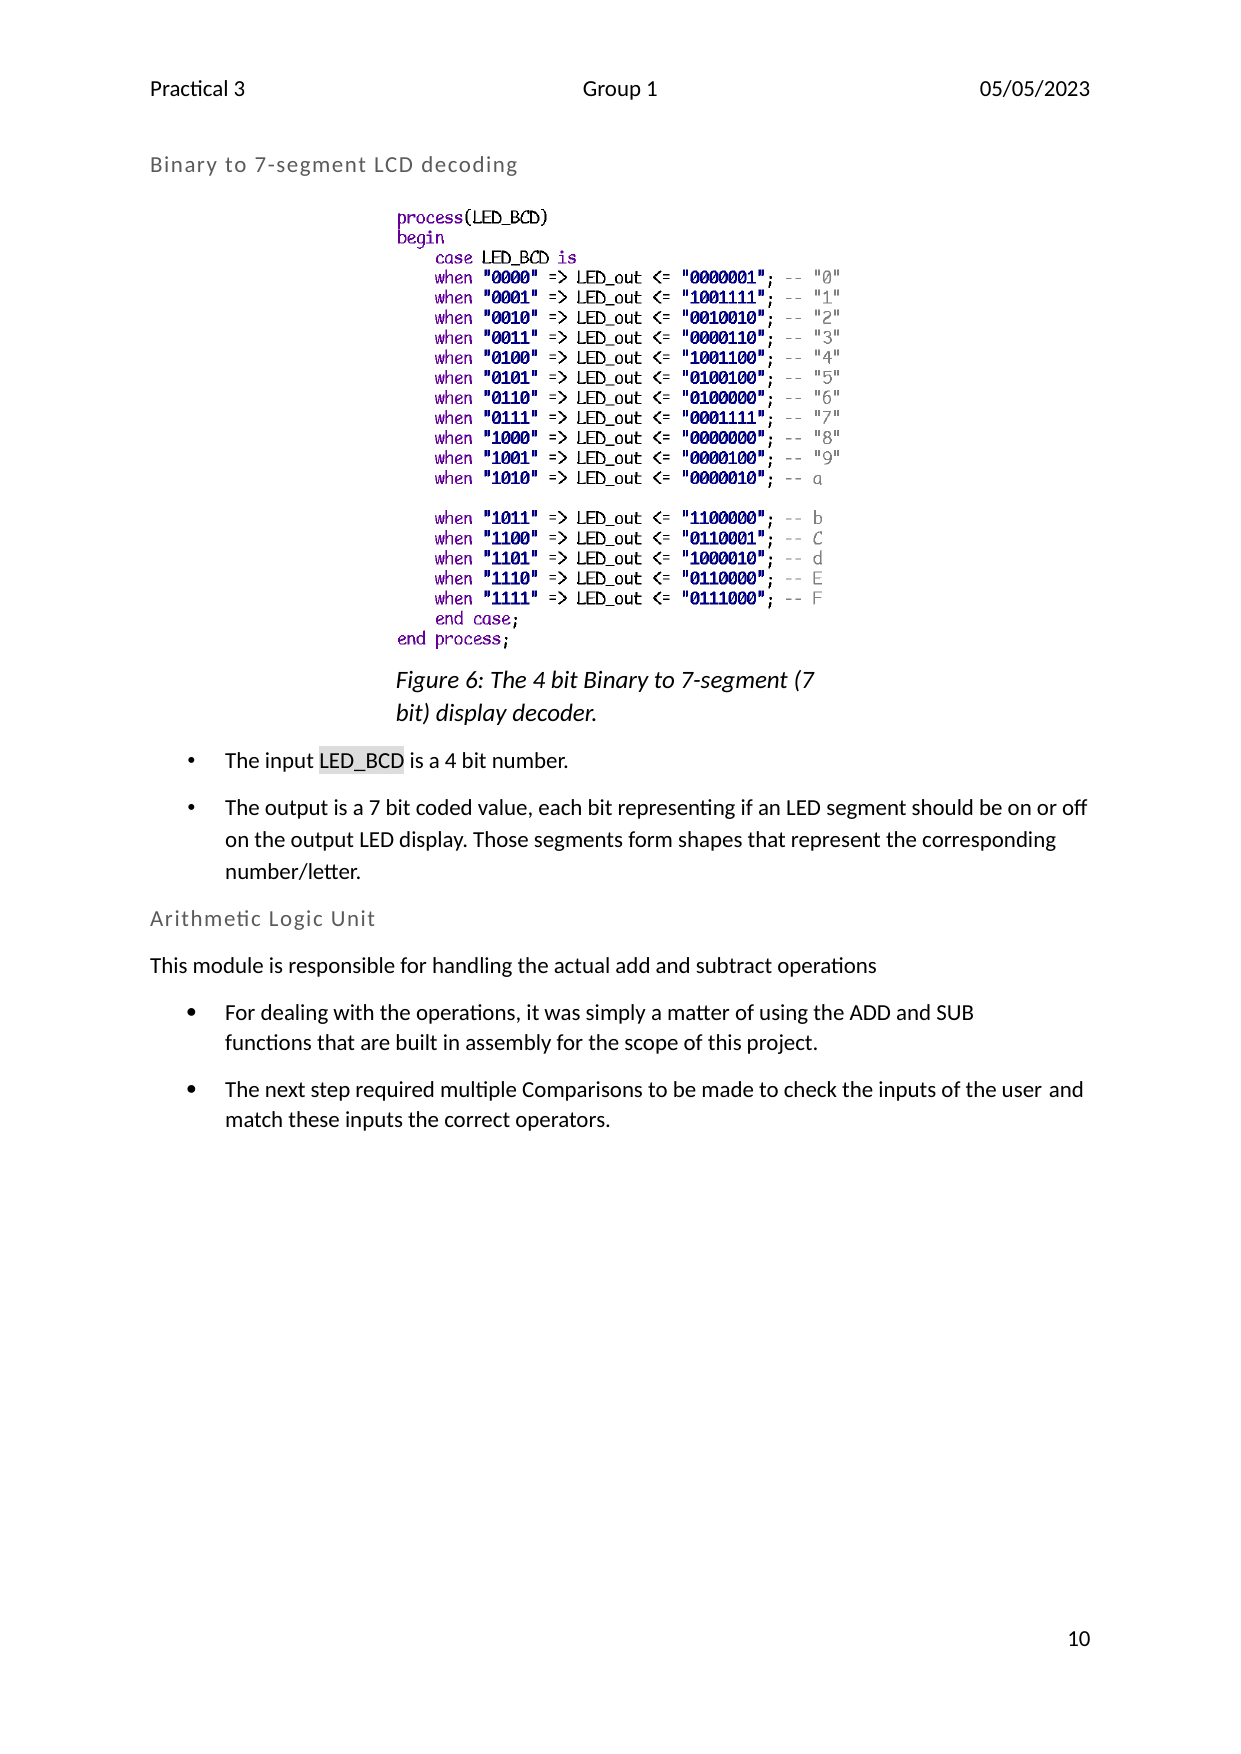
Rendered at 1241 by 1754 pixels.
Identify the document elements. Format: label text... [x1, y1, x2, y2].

text Figure 6: The 4 bit Binary to 7-segment (7 bit) display decoder. [396, 649, 844, 727]
list The output is a 7 bit coded value, each bit representing if an LED segment should be on or off on the output LED display. Those segments form shapes that represent the corresponding number/letter. [187, 793, 1090, 885]
list The next step required multiple Comparisons to be made to check the inputs of the user and match these inputs the correct operators. [187, 1075, 1090, 1133]
list The input LED_BCD is a 4 bit number. [187, 746, 1090, 774]
list For dealing with the operations, it was simply a matter of using the ADD and SUB functions that are built in assembly for the scope of this project.​ [187, 998, 1090, 1056]
text This module is responsible for handling the actual add and subtract operations​​ [150, 951, 1090, 979]
picture [395, 209, 845, 649]
subtitle Binary to 7-segment LCD decoding [150, 150, 1090, 178]
subtitle Arithmetic Logic Unit [150, 904, 1090, 932]
